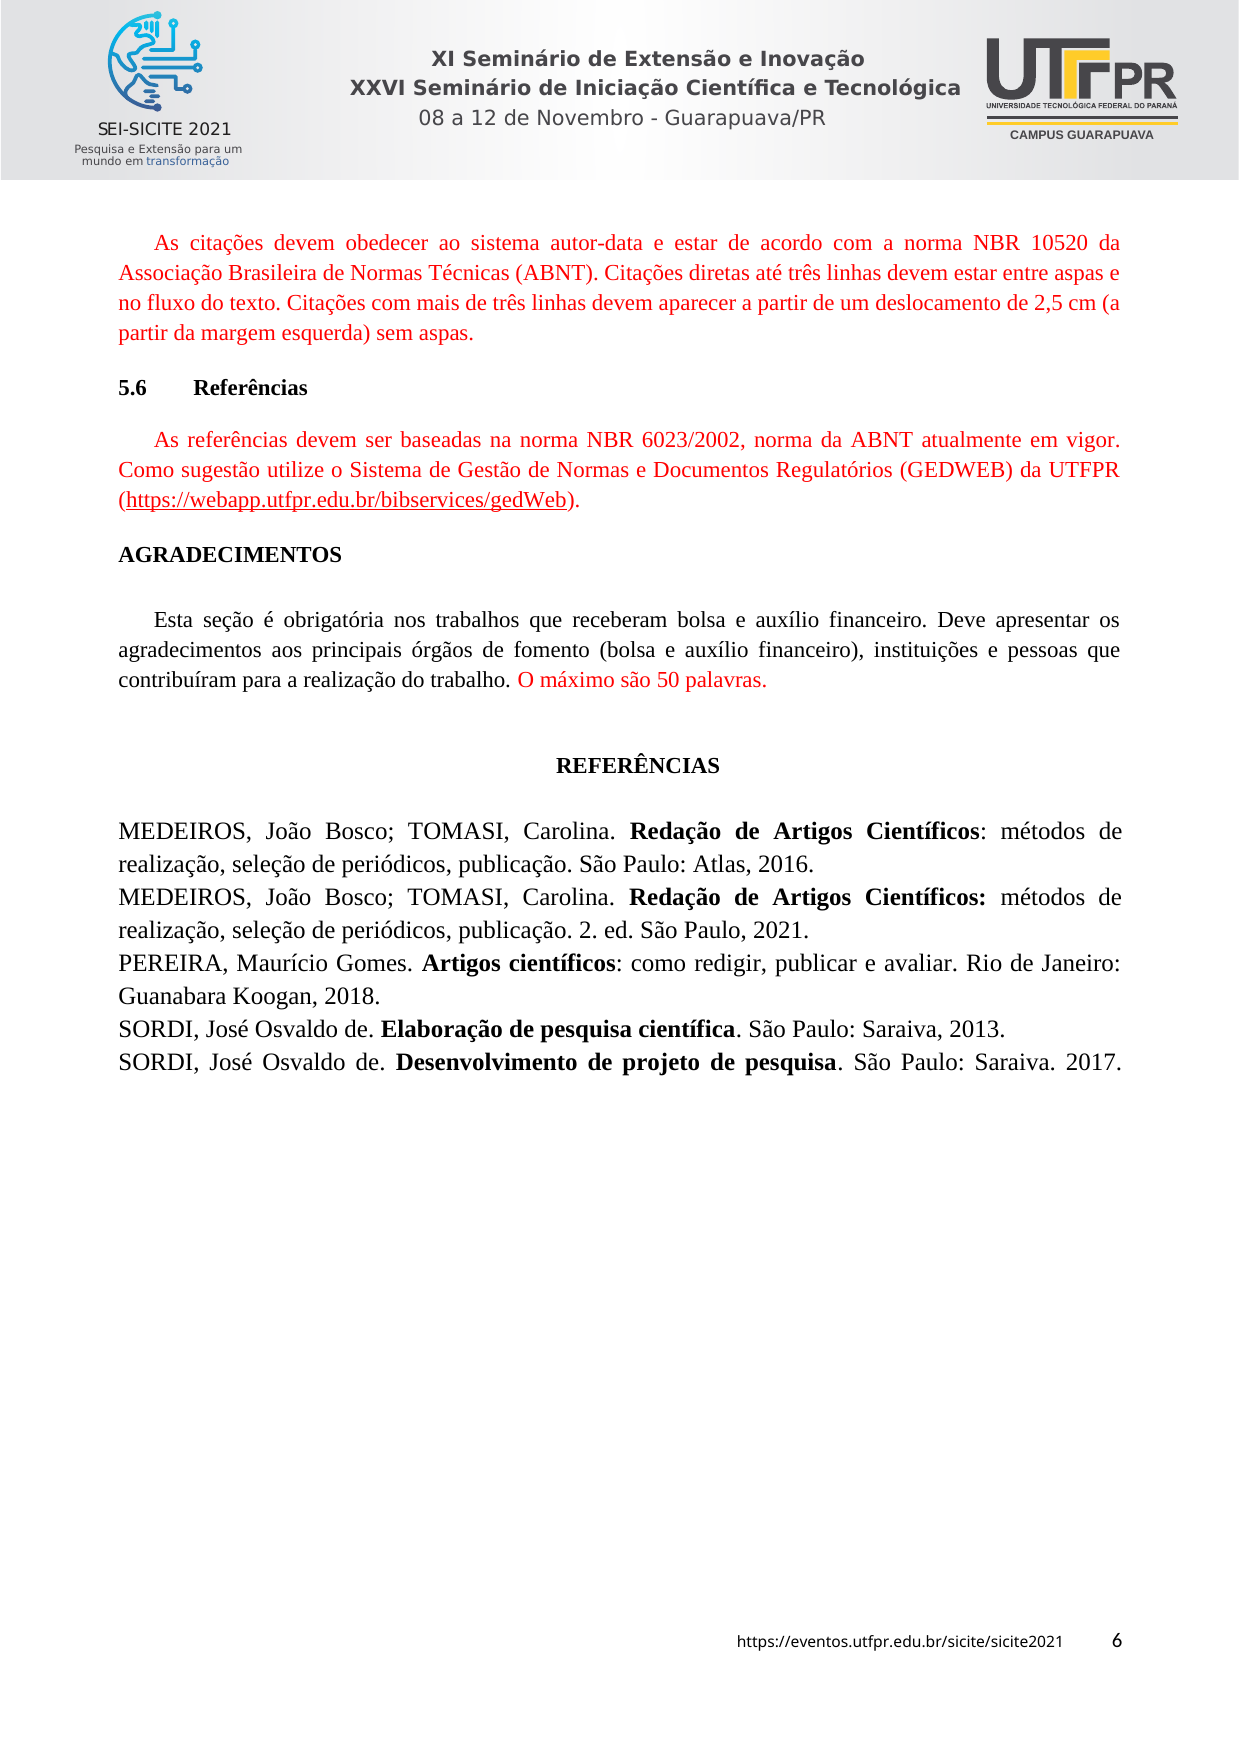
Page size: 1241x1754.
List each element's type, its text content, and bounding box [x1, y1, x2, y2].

text SORDI, José Osvaldo de. Desenvolvimento de projeto de pesquisa. São Paulo: Saraiva. 2017. [118, 1047, 1122, 1106]
text Esta seção é obrigatória nos trabalhos que receberam bolsa e auxílio financeiro. Deve apresentar os agradecimentos aos principais órgãos de fomento (bolsa e auxílio financeiro), instituições e pessoas que contribuíram para a realização do trabalho. O máximo são 50 palavras. [118, 606, 1122, 693]
text As citações devem obedecer ao sistema autor-data e estar de acordo com a norma NBR 10520 da Associação Brasileira de Normas Técnicas (ABNT). Citações diretas até três linhas devem estar entre aspas e no fluxo do texto. Citações com mais de três linhas devem aparecer a partir de um deslocamento de 2,5 cm (a partir da margem esquerda) sem aspas. [118, 228, 1122, 346]
text REFERÊNCIAS [118, 752, 1122, 778]
text PEREIRA, Maurício Gomes. Artigos científicos: como redigir, publicar e avaliar. Rio de Janeiro: Guanabara Koogan, 2018. [118, 948, 1122, 1010]
text AGRADECIMENTOS [118, 541, 1122, 568]
list Referências [118, 374, 1122, 401]
text SORDI, José Osvaldo de. Elaboração de pesquisa científica. São Paulo: Saraiva, 2013. [118, 1014, 1122, 1043]
text MEDEIROS, João Bosco; TOMASI, Carolina. Redação de Artigos Científicos: métodos de realização, seleção de periódicos, publicação. São Paulo: Atlas, 2016. [118, 816, 1122, 878]
text MEDEIROS, João Bosco; TOMASI, Carolina. Redação de Artigos Científicos: métodos de realização, seleção de periódicos, publicação. 2. ed. São Paulo, 2021. [118, 882, 1122, 944]
text As referências devem ser baseadas na norma NBR 6023/2002, norma da ABNT atualmente em vigor. Como sugestão utilize o Sistema de Gestão de Normas e Documentos Regulatórios (GEDWEB) da UTFPR (https://webapp.utfpr.edu.br/bibservices/gedWeb). [118, 426, 1122, 512]
